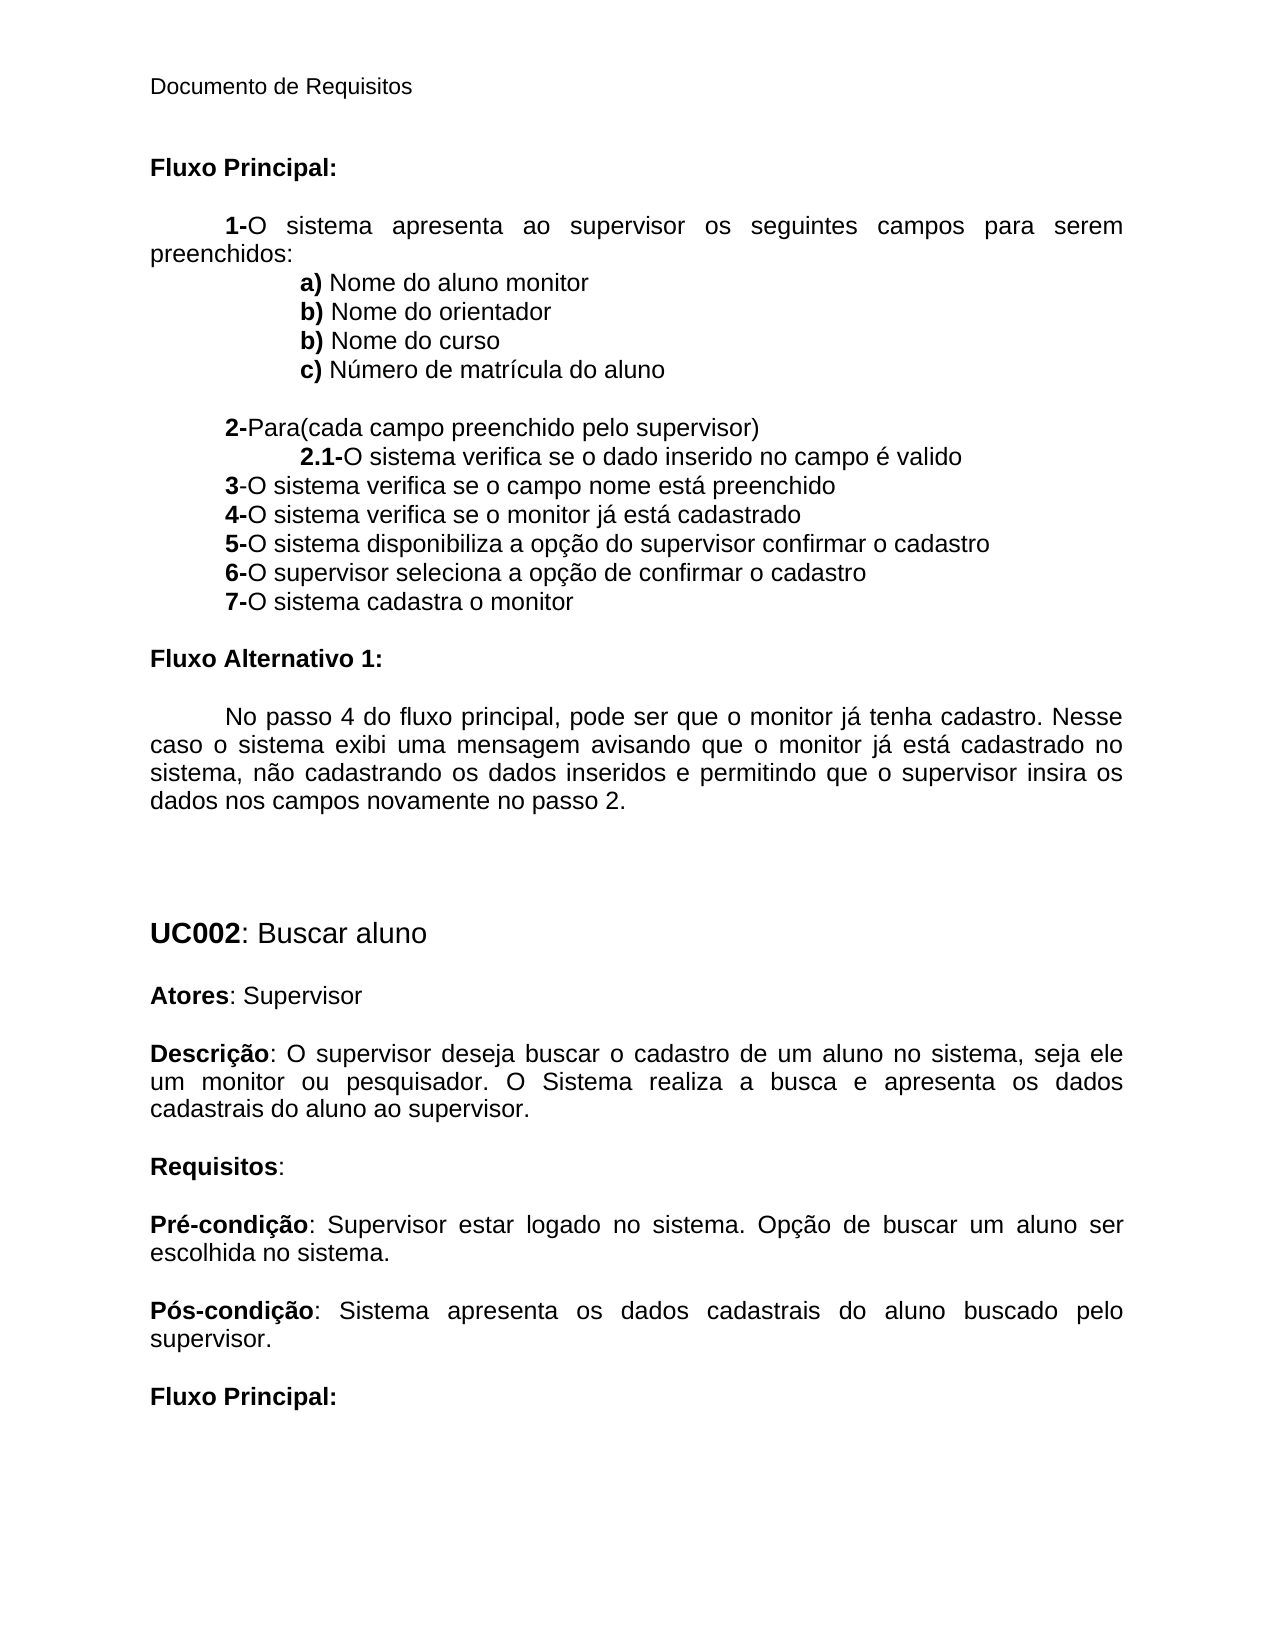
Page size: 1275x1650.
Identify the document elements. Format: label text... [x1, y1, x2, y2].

text 5-O sistema disponibiliza a opção do supervisor confirmar o cadastro [150, 529, 1125, 557]
subtitle UC002: Buscar aluno [150, 917, 1125, 950]
text Fluxo Principal: [150, 1383, 1125, 1411]
text 2.1-O sistema verifica se o dado inserido no campo é valido [150, 442, 1125, 470]
text 1-O sistema apresenta ao supervisor os seguintes campos para serem preenchidos: [150, 212, 1125, 268]
text b) Nome do curso [150, 327, 1125, 354]
text Atores: Supervisor [150, 982, 1125, 1009]
text Requisitos: [150, 1153, 1125, 1181]
text b) Nome do orientador [150, 298, 1125, 326]
text 2-Para(cada campo preenchido pelo supervisor) [150, 413, 1125, 441]
text Pré-condição: Supervisor estar logado no sistema. Opção de buscar um aluno ser escolhida no sistema. [150, 1211, 1125, 1267]
text No passo 4 do fluxo principal, pode ser que o monitor já tenha cadastro. Nesse caso o sistema exibi uma mensagem avisando que o monitor já está cadastrado no sistema, não cadastrando os dados inseridos e permitindo que o supervisor insira os dados nos campos novamente no passo 2. [150, 703, 1125, 815]
text c) Número de matrícula do aluno [150, 356, 1125, 383]
text Fluxo Principal: [150, 154, 1125, 182]
text a) Nome do aluno monitor [150, 269, 1125, 297]
text 3-O sistema verifica se o campo nome está preenchido [150, 471, 1125, 499]
text Descrição: O supervisor deseja buscar o cadastro de um aluno no sistema, seja ele um monitor ou pesquisador. O Sistema realiza a busca e apresenta os dados cadastrais do aluno ao supervisor. [150, 1039, 1125, 1123]
text Pós-condição: Sistema apresenta os dados cadastrais do aluno buscado pelo supervisor. [150, 1297, 1125, 1353]
text 4-O sistema verifica se o monitor já está cadastrado [150, 500, 1125, 528]
text 7-O sistema cadastra o monitor [150, 587, 1125, 615]
text Fluxo Alternativo 1: [150, 645, 1125, 673]
text 6-O supervisor seleciona a opção de confirmar o cadastro [150, 558, 1125, 586]
